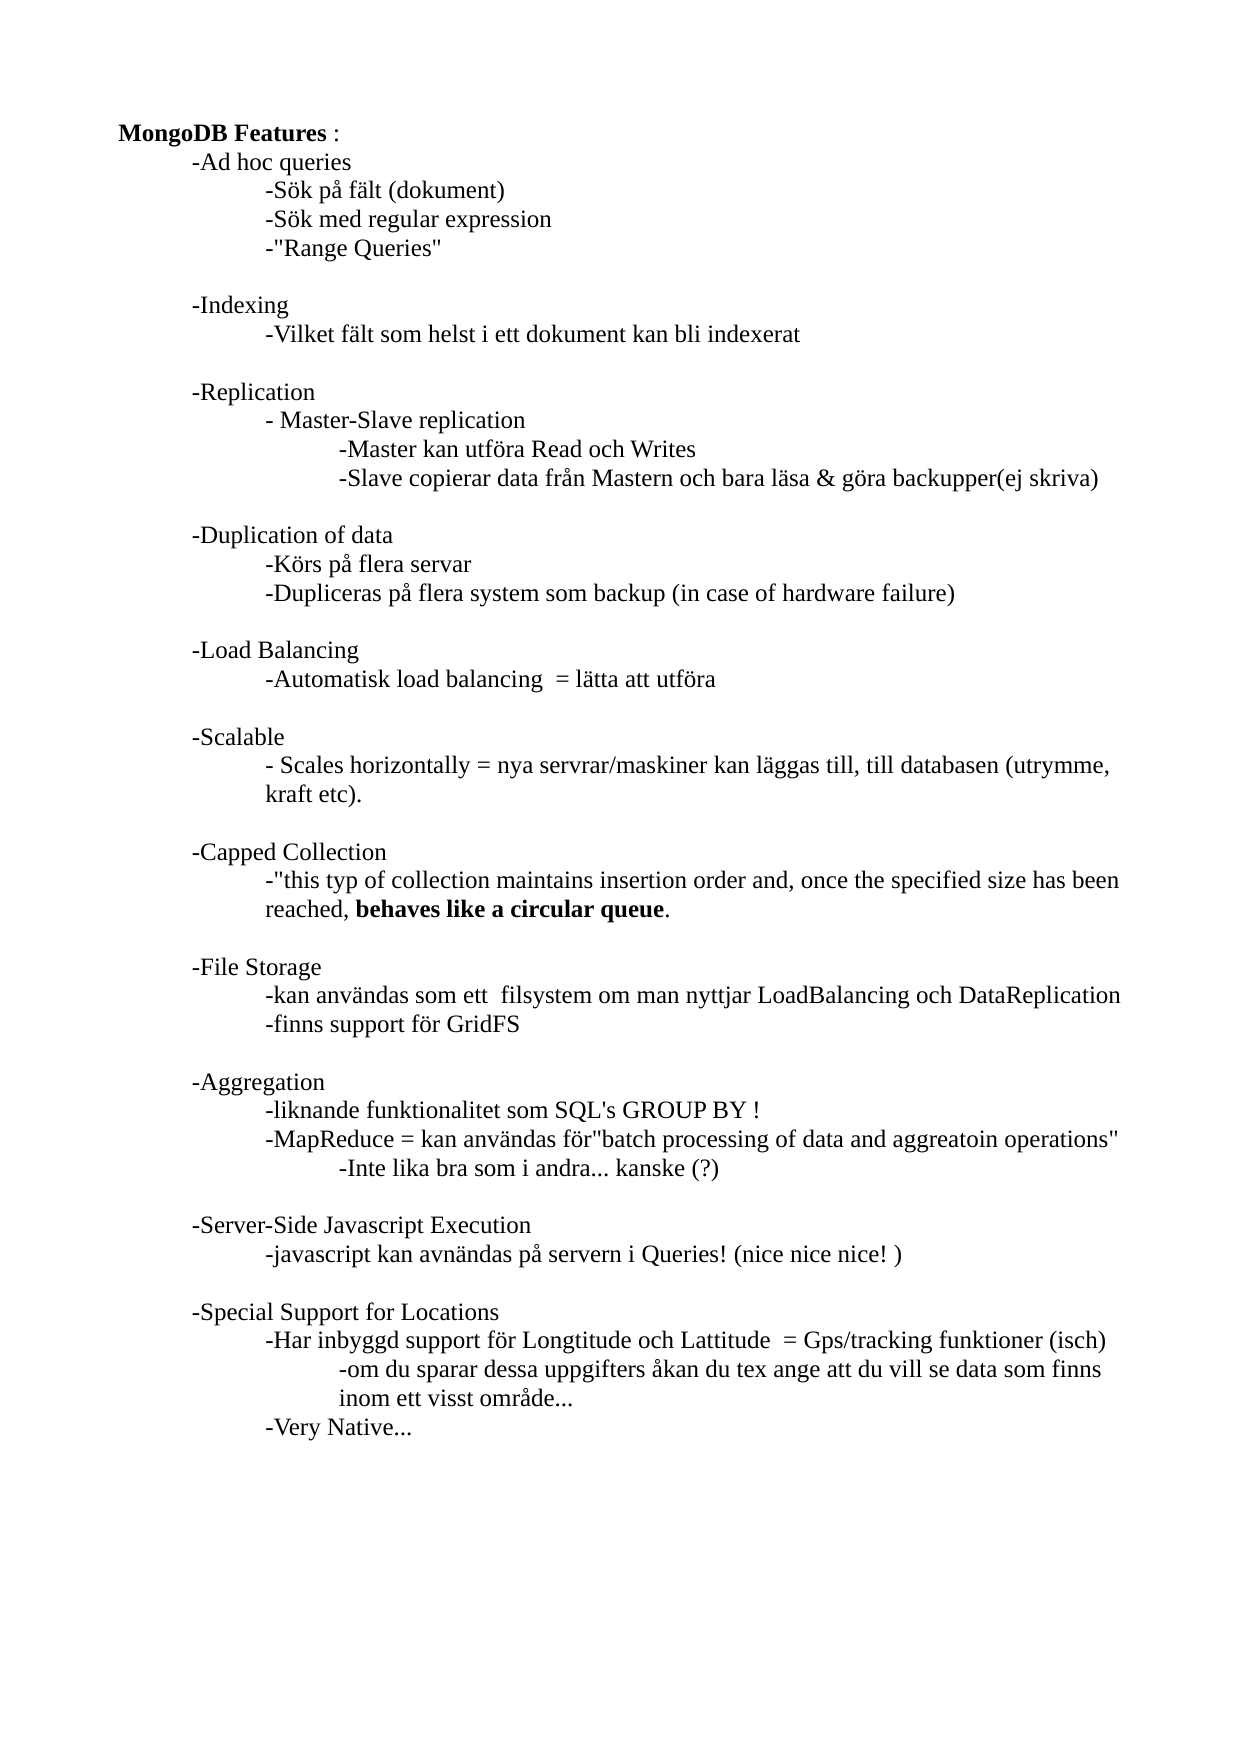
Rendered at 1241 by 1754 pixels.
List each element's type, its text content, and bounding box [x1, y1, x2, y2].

text -Sök med regular expression [118, 204, 1122, 233]
text -Server-Side Javascript Execution [118, 1211, 1122, 1239]
text -Very Native... [118, 1412, 1122, 1441]
text -Inte lika bra som i andra... kanske (?) [118, 1153, 1122, 1182]
text -javascript kan avnändas på servern i Queries! (nice nice nice! ) [118, 1239, 1122, 1268]
text -Aggregation -liknande funktionalitet som SQL's GROUP BY ! -MapReduce = kan användas för"batch processing of data and aggreatoin operations" [118, 1067, 1122, 1153]
text -Replication - Master-Slave replication -Master kan utföra Read och Writes -Slave copierar data från Mastern och bara läsa & göra backupper(ej skriva) [118, 377, 1122, 492]
text -om du sparar dessa uppgifters åkan du tex ange att du vill se data som finns inom ett visst område... [118, 1354, 1122, 1412]
text -Capped Collection [118, 837, 1122, 866]
text -Indexing -Vilket fält som helst i ett dokument kan bli indexerat [118, 291, 1122, 348]
text -Duplication of data -Körs på flera servar -Dupliceras på flera system som backup (in case of hardware failure) [118, 521, 1122, 607]
text -Special Support for Locations -Har inbyggd support för Longtitude och Lattitude = Gps/tracking funktioner (isch) [118, 1297, 1122, 1354]
text -Sök på fält (dokument) [118, 176, 1122, 204]
text -Load Balancing -Automatisk load balancing = lätta att utföra -Scalable - Scales horizontally = nya servrar/maskiner kan läggas till, till databasen (utrymme, kraft etc). [118, 636, 1122, 808]
text -"Range Queries" [118, 233, 1122, 291]
text -File Storage -kan användas som ett filsystem om man nyttjar LoadBalancing och DataReplication -finns support för GridFS [118, 952, 1122, 1067]
text -Ad hoc queries [118, 147, 1122, 176]
text -"this typ of collection maintains insertion order and, once the specified size has been reached, behaves like a circular queue. [118, 866, 1122, 923]
text MongoDB Features : [118, 118, 1122, 147]
